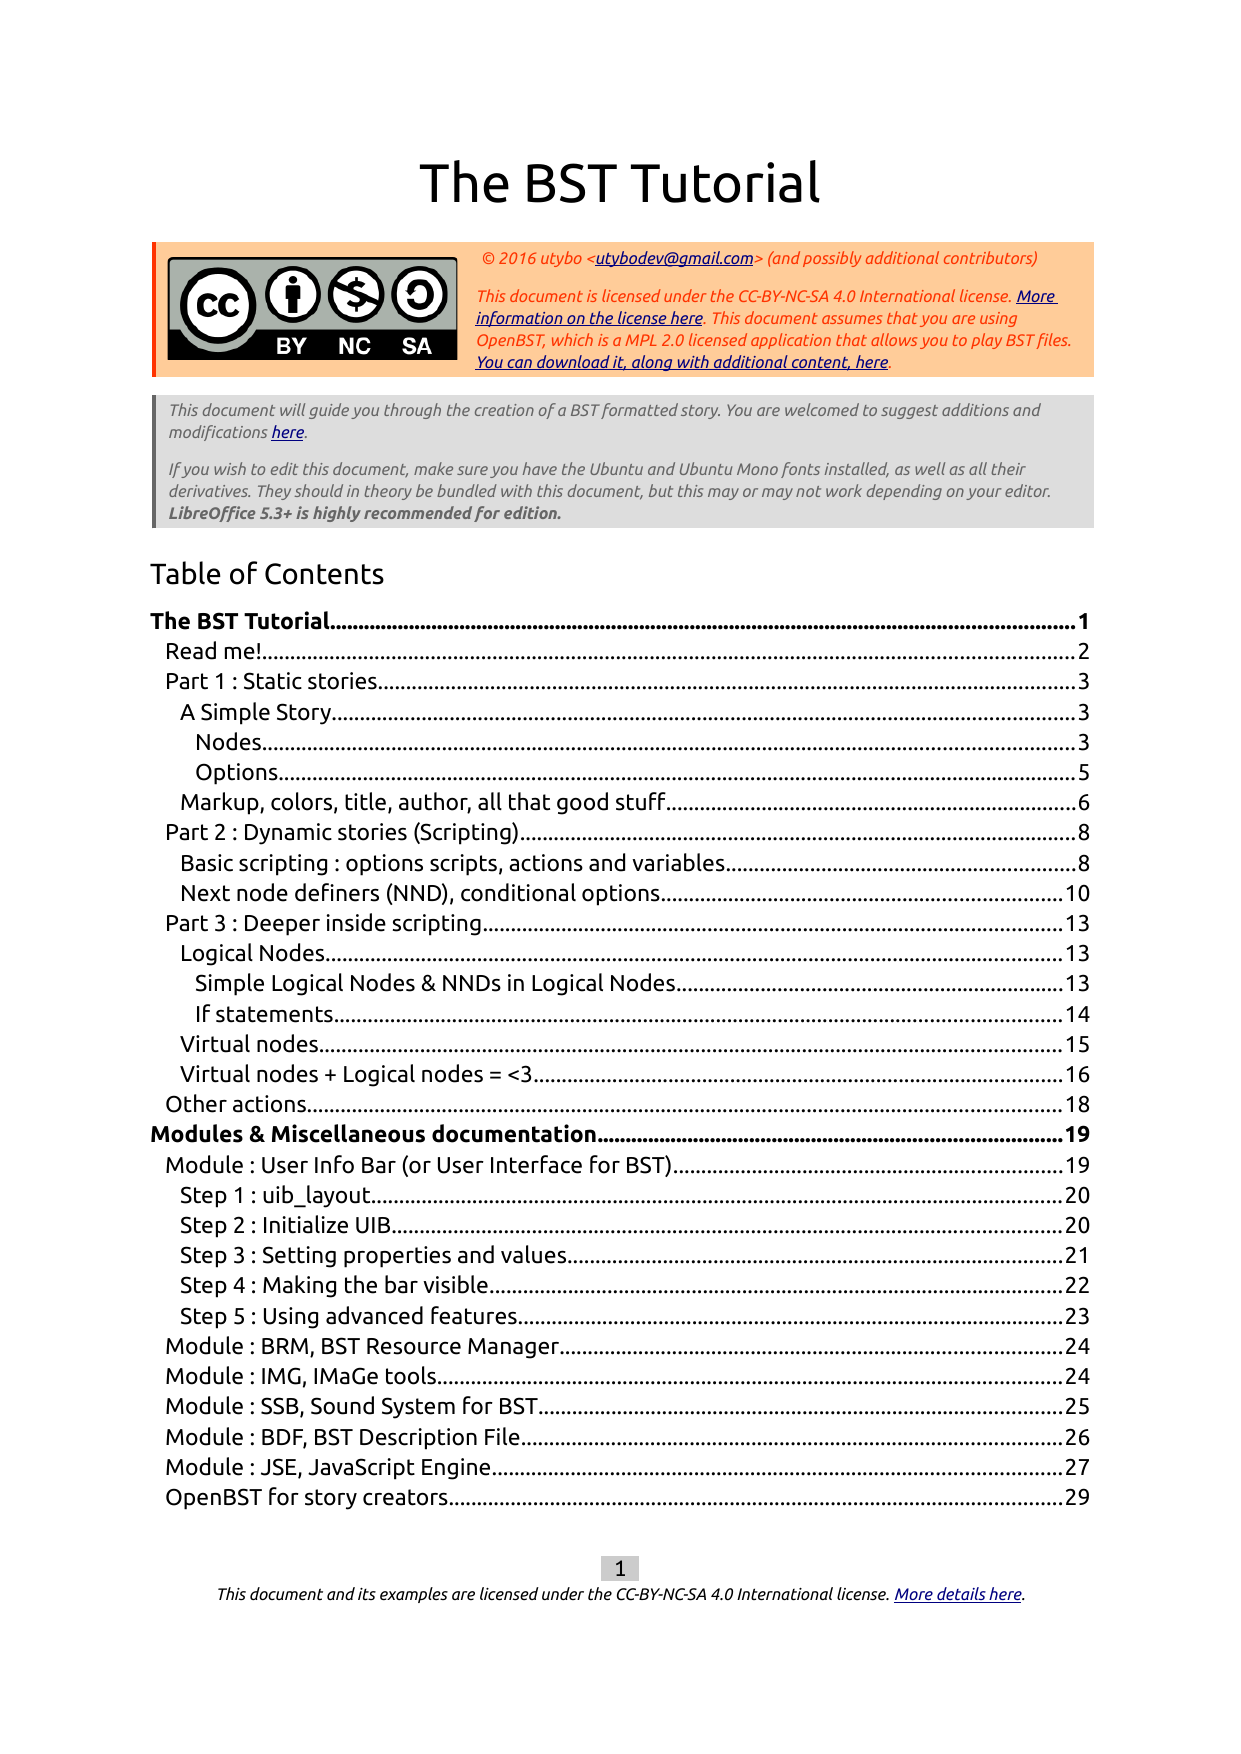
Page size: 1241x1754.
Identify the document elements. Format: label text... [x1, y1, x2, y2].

text Module : SSB, Sound System for BST 25 [165, 1393, 1090, 1419]
text Simple Logical Nodes & NNDs in Logical Nodes 13 [195, 970, 1090, 996]
text Module : BRM, BST Resource Manager 24 [165, 1332, 1090, 1359]
text Modules & Miscellaneous documentation 19 [150, 1121, 1090, 1147]
text Module : JSE, JavaScript Engine 27 [165, 1453, 1090, 1479]
text Step 3 : Setting properties and values 21 [180, 1242, 1090, 1268]
text Next node definers (NND), conditional options 10 [180, 879, 1090, 906]
text Options 5 [195, 758, 1090, 785]
subtitle Table of Contents [150, 556, 1090, 590]
text Part 3 : Deeper inside scripting 13 [165, 909, 1090, 936]
text If statements 14 [195, 1000, 1090, 1026]
text Other actions 18 [165, 1091, 1090, 1117]
text Module : User Info Bar (or User Interface for BST) 19 [165, 1151, 1090, 1177]
text Virtual nodes + Logical nodes = <3 16 [180, 1060, 1090, 1087]
text Module : IMG, IMaGe tools 24 [165, 1362, 1090, 1389]
text Step 2 : Initialize UIB 20 [180, 1211, 1090, 1238]
text Virtual nodes 15 [180, 1030, 1090, 1057]
text A Simple Story 3 [180, 698, 1090, 724]
text OpenBST for story creators 29 [165, 1483, 1090, 1510]
text Read me! 2 [165, 637, 1090, 664]
text This document will guide you through the creation of a BST formatted story. You are welcomed to suggest additions and modifications here. [156, 395, 1090, 442]
text Step 4 : Making the bar visible 22 [180, 1272, 1090, 1298]
text Part 2 : Dynamic stories (Scripting) 8 [165, 819, 1090, 845]
text Markup, colors, title, author, all that good stuff 6 [180, 788, 1090, 815]
text If you wish to edit this document, make sure you have the Ubuntu and Ubuntu Mono fonts installed, as well as all their derivatives. They should in theory be bundled with this document, but this may or may not work depending on your editor. LibreOffice 5.3+ is highly recommended for edition. [156, 453, 1090, 528]
text Part 1 : Static stories 3 [165, 668, 1090, 694]
text Logical Nodes 13 [180, 939, 1090, 966]
title The BST Tutorial [150, 150, 1090, 212]
text Step 1 : uib_layout 20 [180, 1181, 1090, 1208]
text © 2016 utybo <utybodev@gmail.com> (and possibly additional contributors) [156, 242, 1090, 267]
text The BST Tutorial 1 [150, 607, 1090, 634]
picture [167, 257, 458, 360]
text Basic scripting : options scripts, actions and variables 8 [180, 849, 1090, 875]
text Step 5 : Using advanced features 23 [180, 1302, 1090, 1328]
text Module : BDF, BST Description File 26 [165, 1423, 1090, 1449]
text This document is licensed under the CC-BY-NC-SA 4.0 International license. More information on the license here. This document assumes that you are using OpenBST, which is a MPL 2.0 licensed application that allows you to play BST files. You can download it, along with additional content, here. [156, 280, 1090, 377]
text Nodes 3 [195, 728, 1090, 754]
